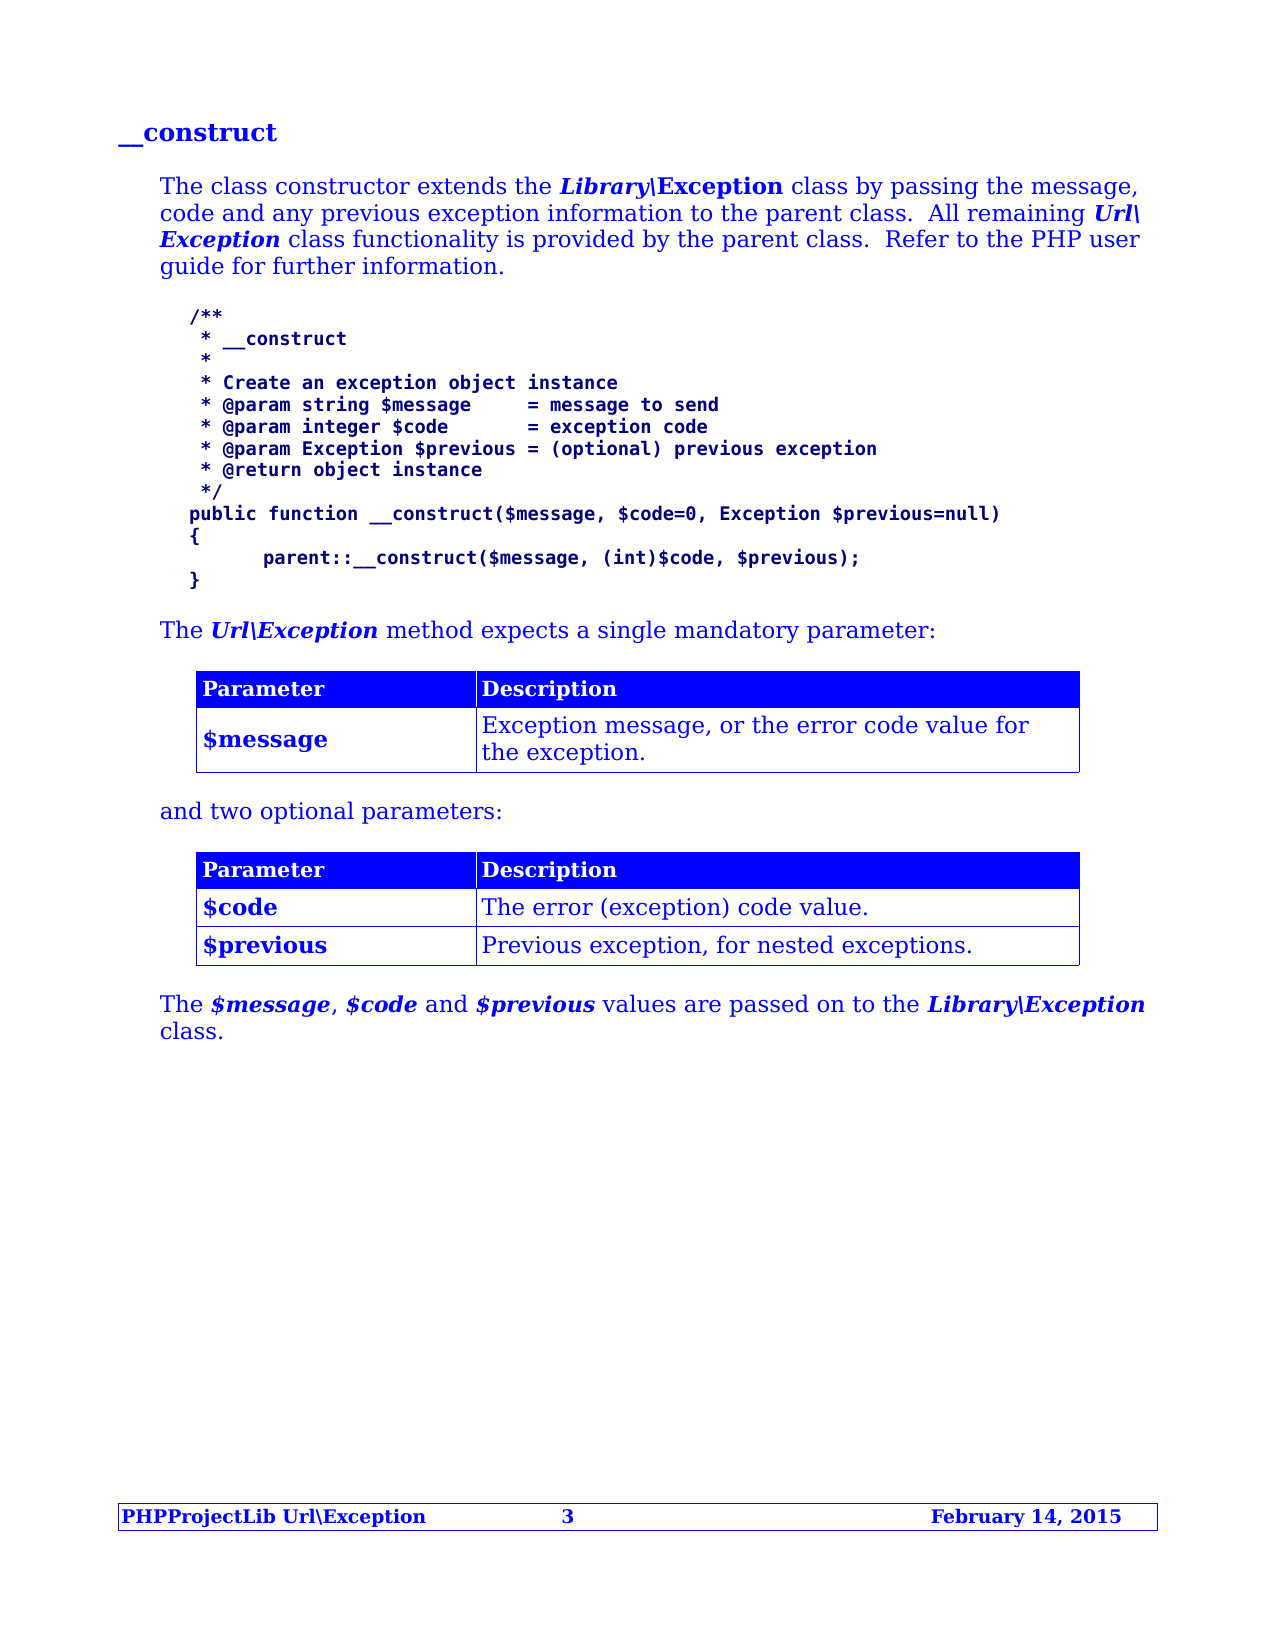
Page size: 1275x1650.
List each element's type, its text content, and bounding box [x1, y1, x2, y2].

list parent::__construct($message, (int)$code, $previous); [189, 547, 1157, 569]
table_cell $message [197, 708, 476, 772]
list */ [189, 481, 1157, 503]
table_cell The error (exception) code value. [477, 889, 1079, 926]
table_cell $code [197, 889, 476, 926]
list * @return object instance [189, 459, 1157, 481]
table_cell Exception message, or the error code value for the exception. [477, 708, 1079, 772]
text The class constructor extends the Library\Exception class by passing the message, code and any previous exception information to the parent class. All remaining Url\Exception class functionality is provided by the parent class. Refer to the PHP user guide for further information. [159, 173, 1157, 280]
table_header Parameter [197, 672, 476, 707]
table_header Description [477, 672, 1079, 707]
title __construct [118, 118, 1157, 147]
text The $message, $code and $previous values are passed on to the Library\Exception class. [159, 991, 1157, 1045]
table_header Parameter [197, 853, 476, 888]
text The Url\Exception method expects a single mandatory parameter: [159, 617, 1157, 644]
text and two optional parameters: [159, 798, 1157, 825]
list } [189, 569, 1157, 591]
table_cell $previous [197, 927, 476, 965]
table_cell Previous exception, for nested exceptions. [477, 927, 1079, 965]
list * @param integer $code = exception code [189, 416, 1157, 438]
list * @param Exception $previous = (optional) previous exception [189, 438, 1157, 459]
list * @param string $message = message to send [189, 394, 1157, 416]
list /** [189, 306, 1157, 328]
list * [189, 350, 1157, 372]
table_header Description [477, 853, 1079, 888]
list * __construct [189, 328, 1157, 350]
list { [189, 525, 1157, 547]
list * Create an exception object instance [189, 372, 1157, 394]
list public function __construct($message, $code=0, Exception $previous=null) [189, 503, 1157, 525]
